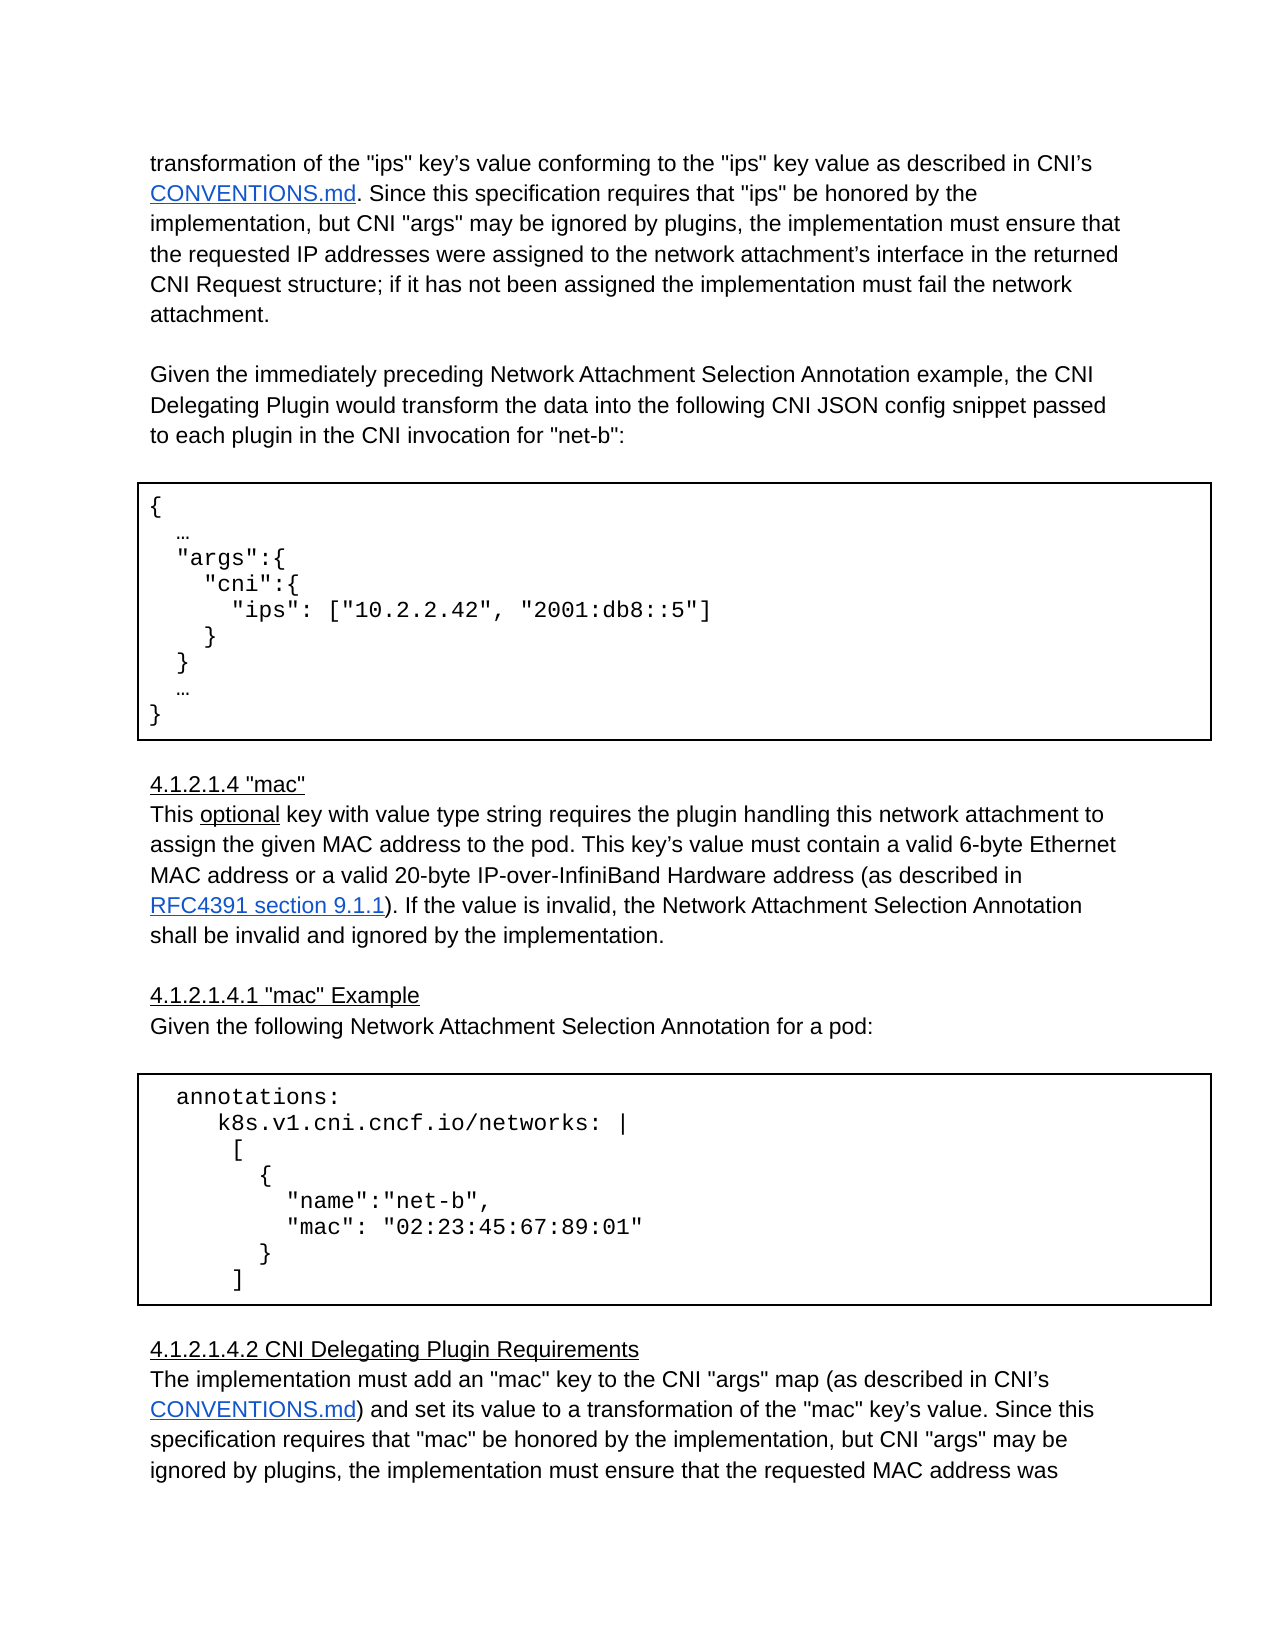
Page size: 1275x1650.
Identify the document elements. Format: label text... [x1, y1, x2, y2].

text Given the following Network Attachment Selection Annotation for a pod: [150, 1013, 1125, 1039]
table_header annotations: k8s.v1.cni.cncf.io/networks: | [ { "name":"net-b", "mac": "02:23:45:67:89:01" } ] [139, 1075, 1210, 1303]
text The implementation must add an "mac" key to the CNI "args" map (as described in CNI’s CONVENTIONS.md) and set its value to a transformation of the "mac" key’s value. Since this specification requires that "mac" be honored by the implementation, but CNI "args" may be ignored by plugins, the implementation must ensure that the requested MAC address was [150, 1366, 1125, 1483]
table_header { … "args":{ "cni":{ "ips": ["10.2.2.42", "2001:db8::5"] } } … } [139, 484, 1210, 739]
text 4.1.2.1.4.2 CNI Delegating Plugin Requirements [150, 1336, 1125, 1362]
text This optional key with value type string requires the plugin handling this network attachment to assign the given MAC address to the pod. This key’s value must contain a valid 6-byte Ethernet MAC address or a valid 20-byte IP-over-InfiniBand Hardware address (as described in RFC4391 section 9.1.1). If the value is invalid, the Network Attachment Selection Annotation shall be invalid and ignored by the implementation. [150, 801, 1125, 948]
text transformation of the "ips" key’s value conforming to the "ips" key value as described in CNI’s CONVENTIONS.md. Since this specification requires that "ips" be honored by the implementation, but CNI "args" may be ignored by plugins, the implementation must ensure that the requested IP addresses were assigned to the network attachment’s interface in the returned CNI Request structure; if it has not been assigned the implementation must fail the network attachment. [150, 150, 1125, 327]
text Given the immediately preceding Network Attachment Selection Annotation example, the CNI Delegating Plugin would transform the data into the following CNI JSON config snippet passed to each plugin in the CNI invocation for "net-b": [150, 361, 1125, 448]
text 4.1.2.1.4.1 "mac" Example [150, 982, 1125, 1009]
text 4.1.2.1.4 "mac" [150, 771, 1125, 797]
